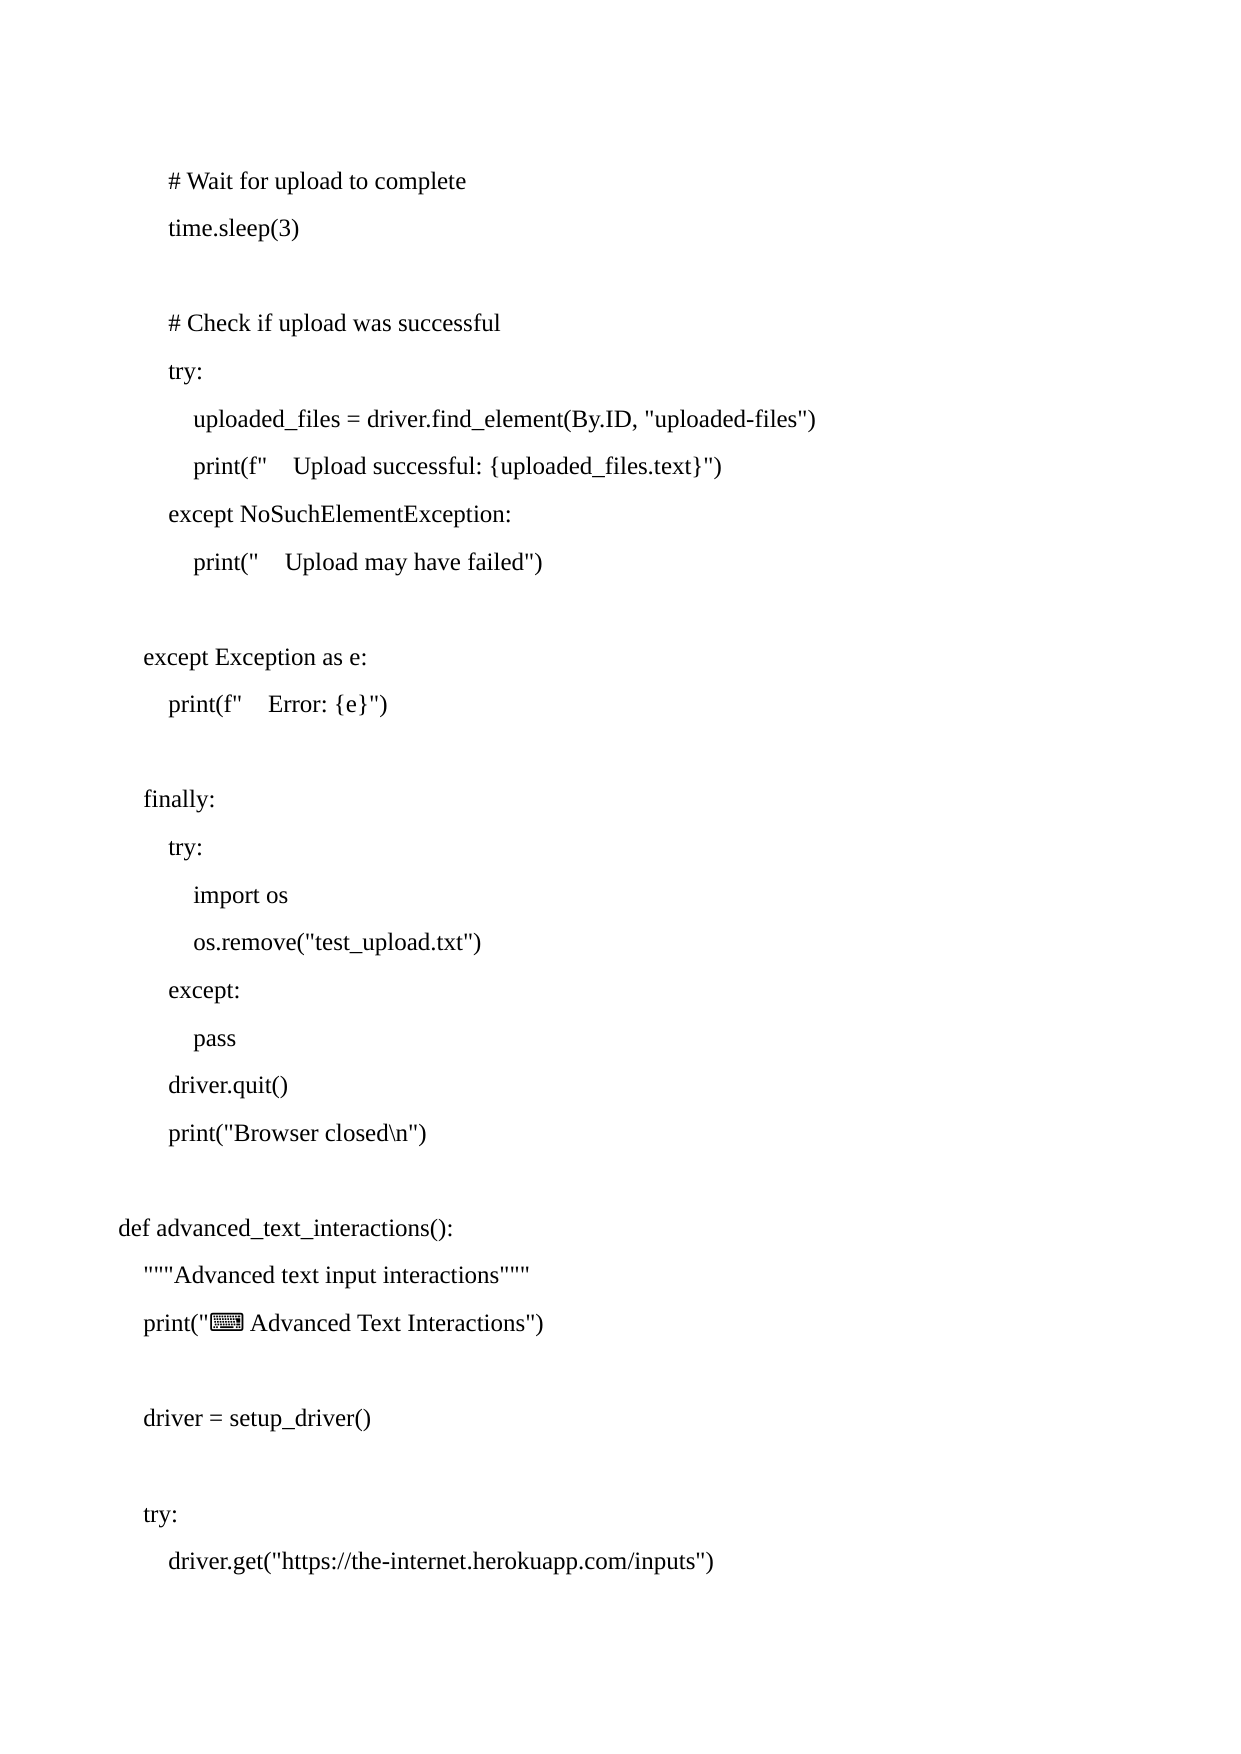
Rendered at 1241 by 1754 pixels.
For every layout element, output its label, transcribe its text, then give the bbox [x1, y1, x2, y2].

text uploaded_files = driver.find_element(By.ID, "uploaded-files") [118, 404, 1122, 432]
text pass [118, 1023, 1122, 1051]
text try: [118, 1499, 1122, 1527]
text os.remove("test_upload.txt") [118, 927, 1122, 956]
text # Wait for upload to complete [118, 166, 1122, 194]
text finally: [118, 784, 1122, 813]
text print("Browser closed\n") [118, 1118, 1122, 1147]
text print("❌ Upload may have failed") [118, 547, 1122, 575]
text print("⌨️ Advanced Text Interactions") [118, 1308, 1122, 1337]
text time.sleep(3) [118, 213, 1122, 242]
text except: [118, 975, 1122, 1004]
text driver.get("https://the-internet.herokuapp.com/inputs") [118, 1546, 1122, 1575]
text # Check if upload was successful [118, 308, 1122, 337]
text print(f"✅ Upload successful: {uploaded_files.text}") [118, 451, 1122, 480]
text def advanced_text_interactions(): [118, 1213, 1122, 1242]
text driver.quit() [118, 1070, 1122, 1099]
text try: [118, 832, 1122, 861]
text """Advanced text input interactions""" [118, 1261, 1122, 1289]
text print(f"❌ Error: {e}") [118, 689, 1122, 718]
text try: [118, 356, 1122, 385]
text except NoSuchElementException: [118, 499, 1122, 528]
text driver = setup_driver() [118, 1403, 1122, 1432]
text import os [118, 880, 1122, 908]
text except Exception as e: [118, 642, 1122, 671]
